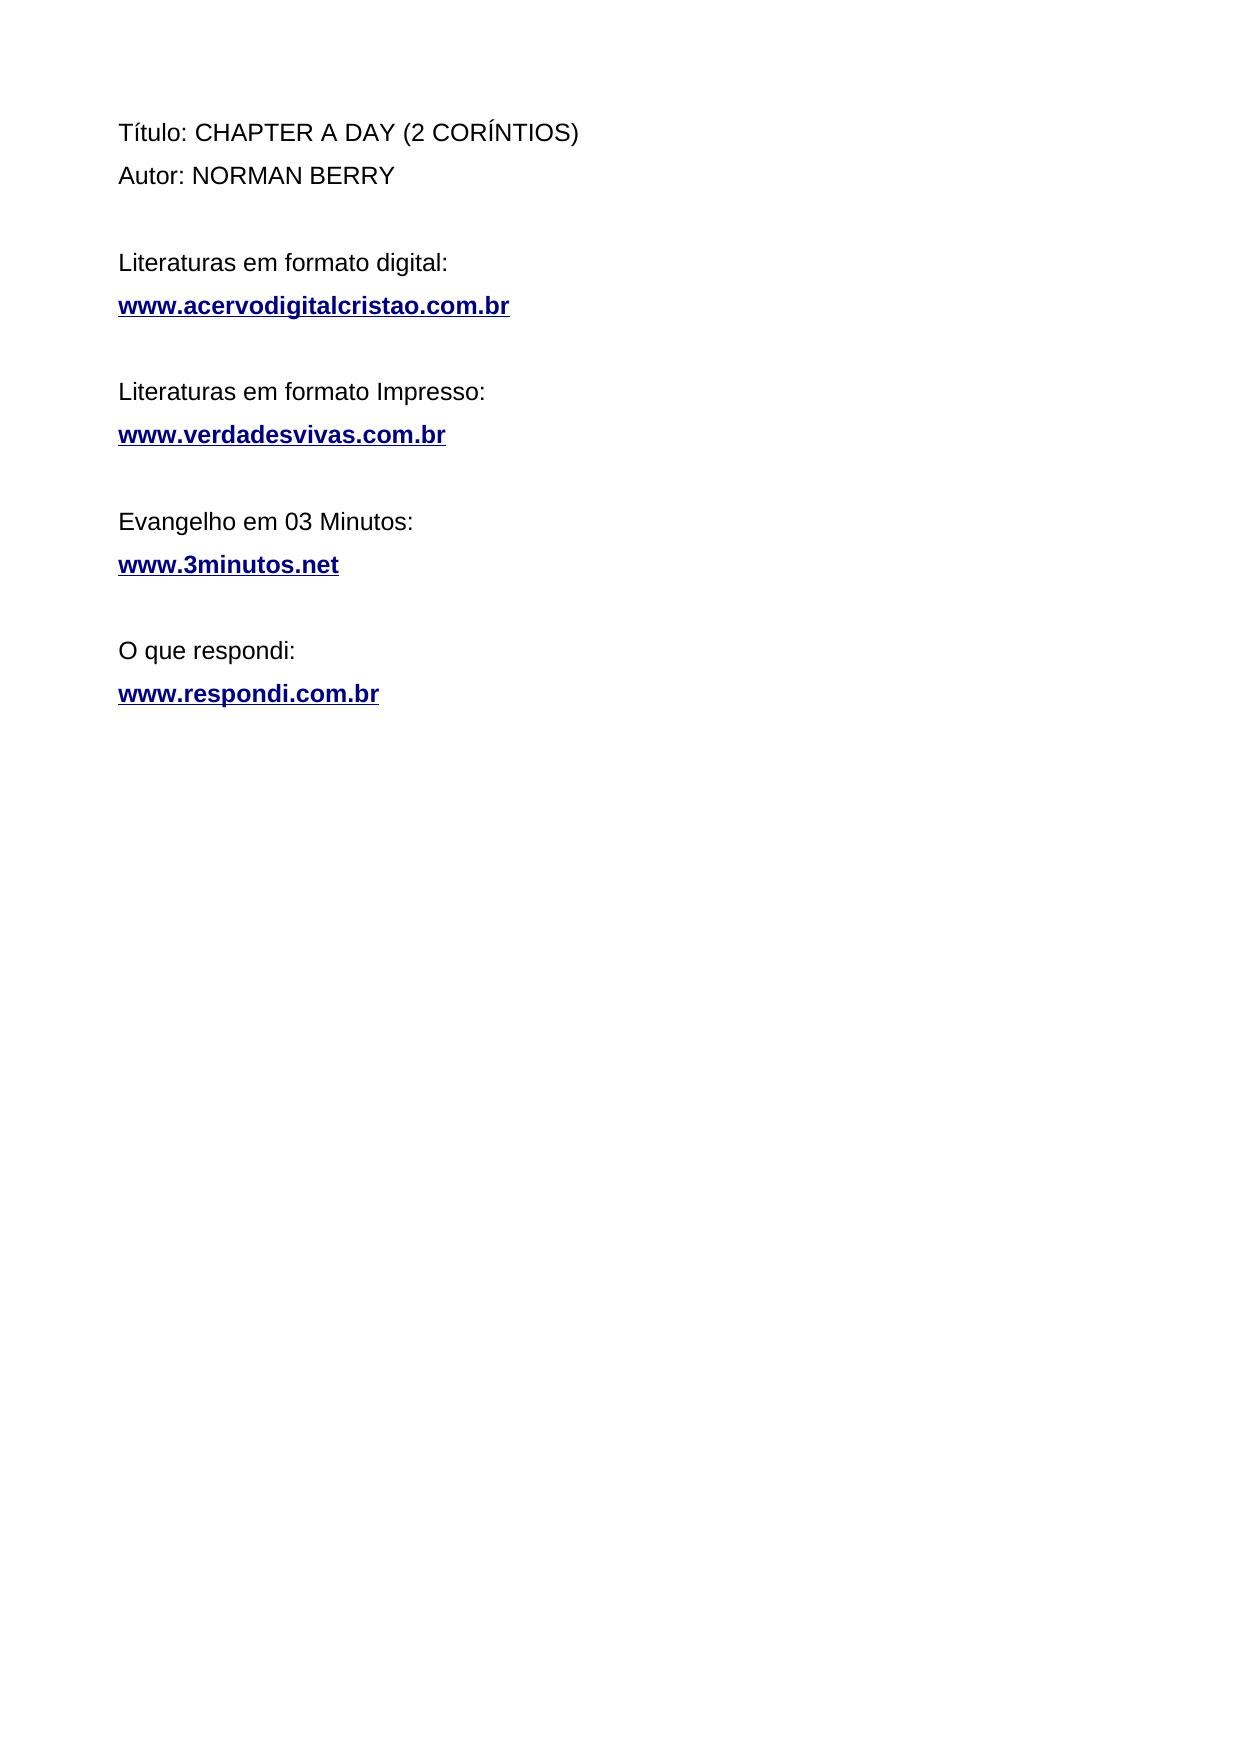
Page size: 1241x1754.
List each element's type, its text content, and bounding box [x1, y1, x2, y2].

text Título: CHAPTER A DAY (2 CORÍNTIOS) Autor: NORMAN BERRY Literaturas em formato digital: www.acervodigitalcristao.com.br Literaturas em formato Impresso: www.verdadesvivas.com.br Evangelho em 03 Minutos: www.3minutos.net O que respondi: www.respondi.com.br [118, 118, 1122, 708]
